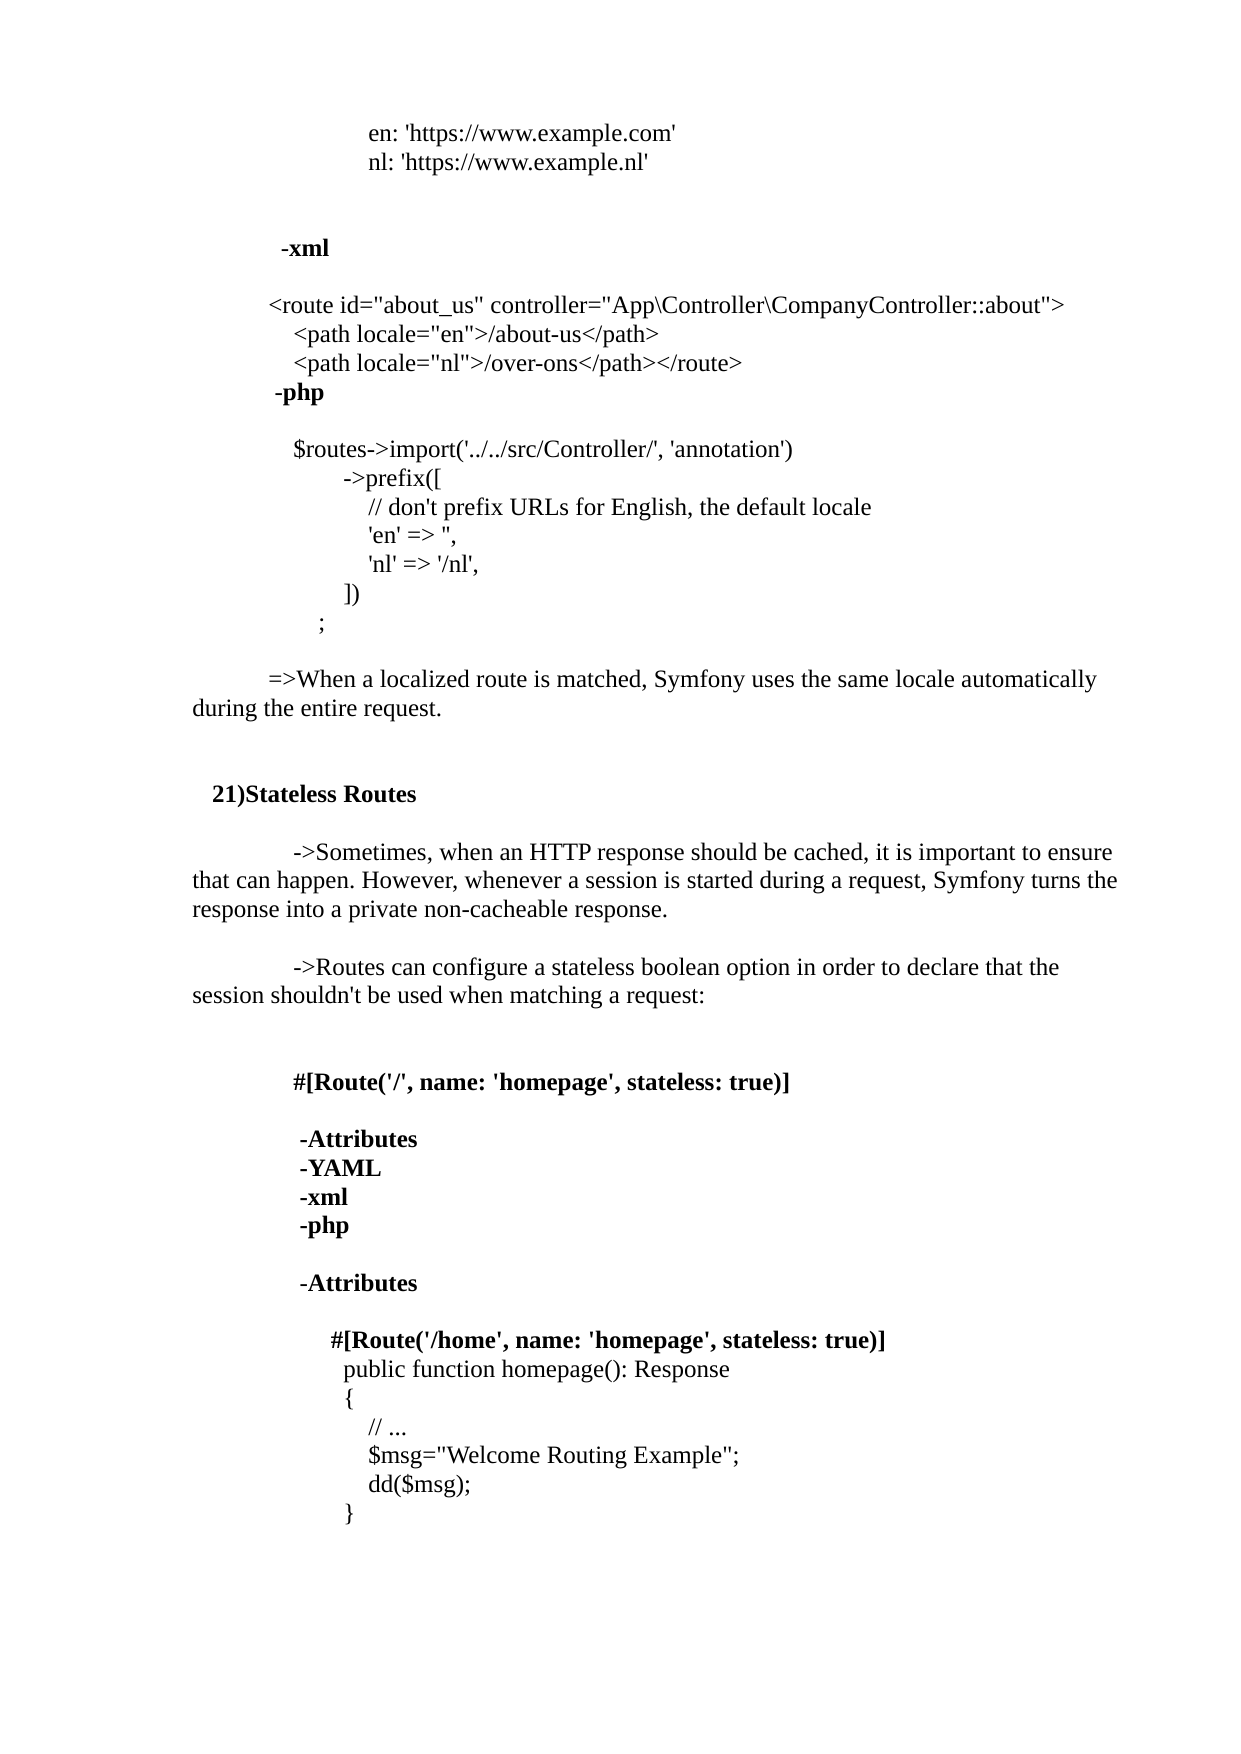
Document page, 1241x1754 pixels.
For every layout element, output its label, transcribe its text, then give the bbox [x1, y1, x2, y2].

text 21)Stateless Routes [118, 779, 1122, 808]
text $msg="Welcome Routing Example"; [118, 1441, 1122, 1469]
text { [118, 1383, 1122, 1412]
text ]) [118, 578, 1122, 607]
text -php [118, 1211, 1122, 1239]
text -xml [118, 233, 1122, 262]
text ; [118, 607, 1122, 636]
text <path locale="en">/about-us</path> [118, 319, 1122, 348]
text ->Sometimes, when an HTTP response should be cached, it is important to ensure that can happen. However, whenever a session is started during a request, Symfony turns the response into a private non-cacheable response. [118, 837, 1122, 923]
text nl: 'https://www.example.nl' [118, 147, 1122, 176]
text <route id="about_us" controller="App\Controller\CompanyController::about"> [118, 291, 1122, 319]
text -YAML [118, 1153, 1122, 1182]
text =>When a localized route is matched, Symfony uses the same locale automatically during the entire request. [118, 664, 1122, 722]
text public function homepage(): Response [118, 1354, 1122, 1383]
text 'en' => '', [118, 521, 1122, 549]
text dd($msg); [118, 1469, 1122, 1498]
text // ... [118, 1412, 1122, 1441]
text $routes->import('../../src/Controller/', 'annotation') [118, 434, 1122, 463]
text ->Routes can configure a stateless boolean option in order to declare that the session shouldn't be used when matching a request: [118, 952, 1122, 1009]
text en: 'https://www.example.com' [118, 118, 1122, 147]
text #[Route('/', name: 'homepage', stateless: true)] [118, 1067, 1122, 1096]
text 'nl' => '/nl', [118, 549, 1122, 578]
text // don't prefix URLs for English, the default locale [118, 492, 1122, 521]
text } [118, 1498, 1122, 1527]
text #[Route('/home', name: 'homepage', stateless: true)] [118, 1326, 1122, 1354]
text ->prefix([ [118, 463, 1122, 492]
text -php [118, 377, 1122, 406]
text <path locale="nl">/over-ons</path></route> [118, 348, 1122, 377]
text -Attributes [118, 1124, 1122, 1153]
text -Attributes [118, 1268, 1122, 1297]
text -xml [118, 1182, 1122, 1211]
